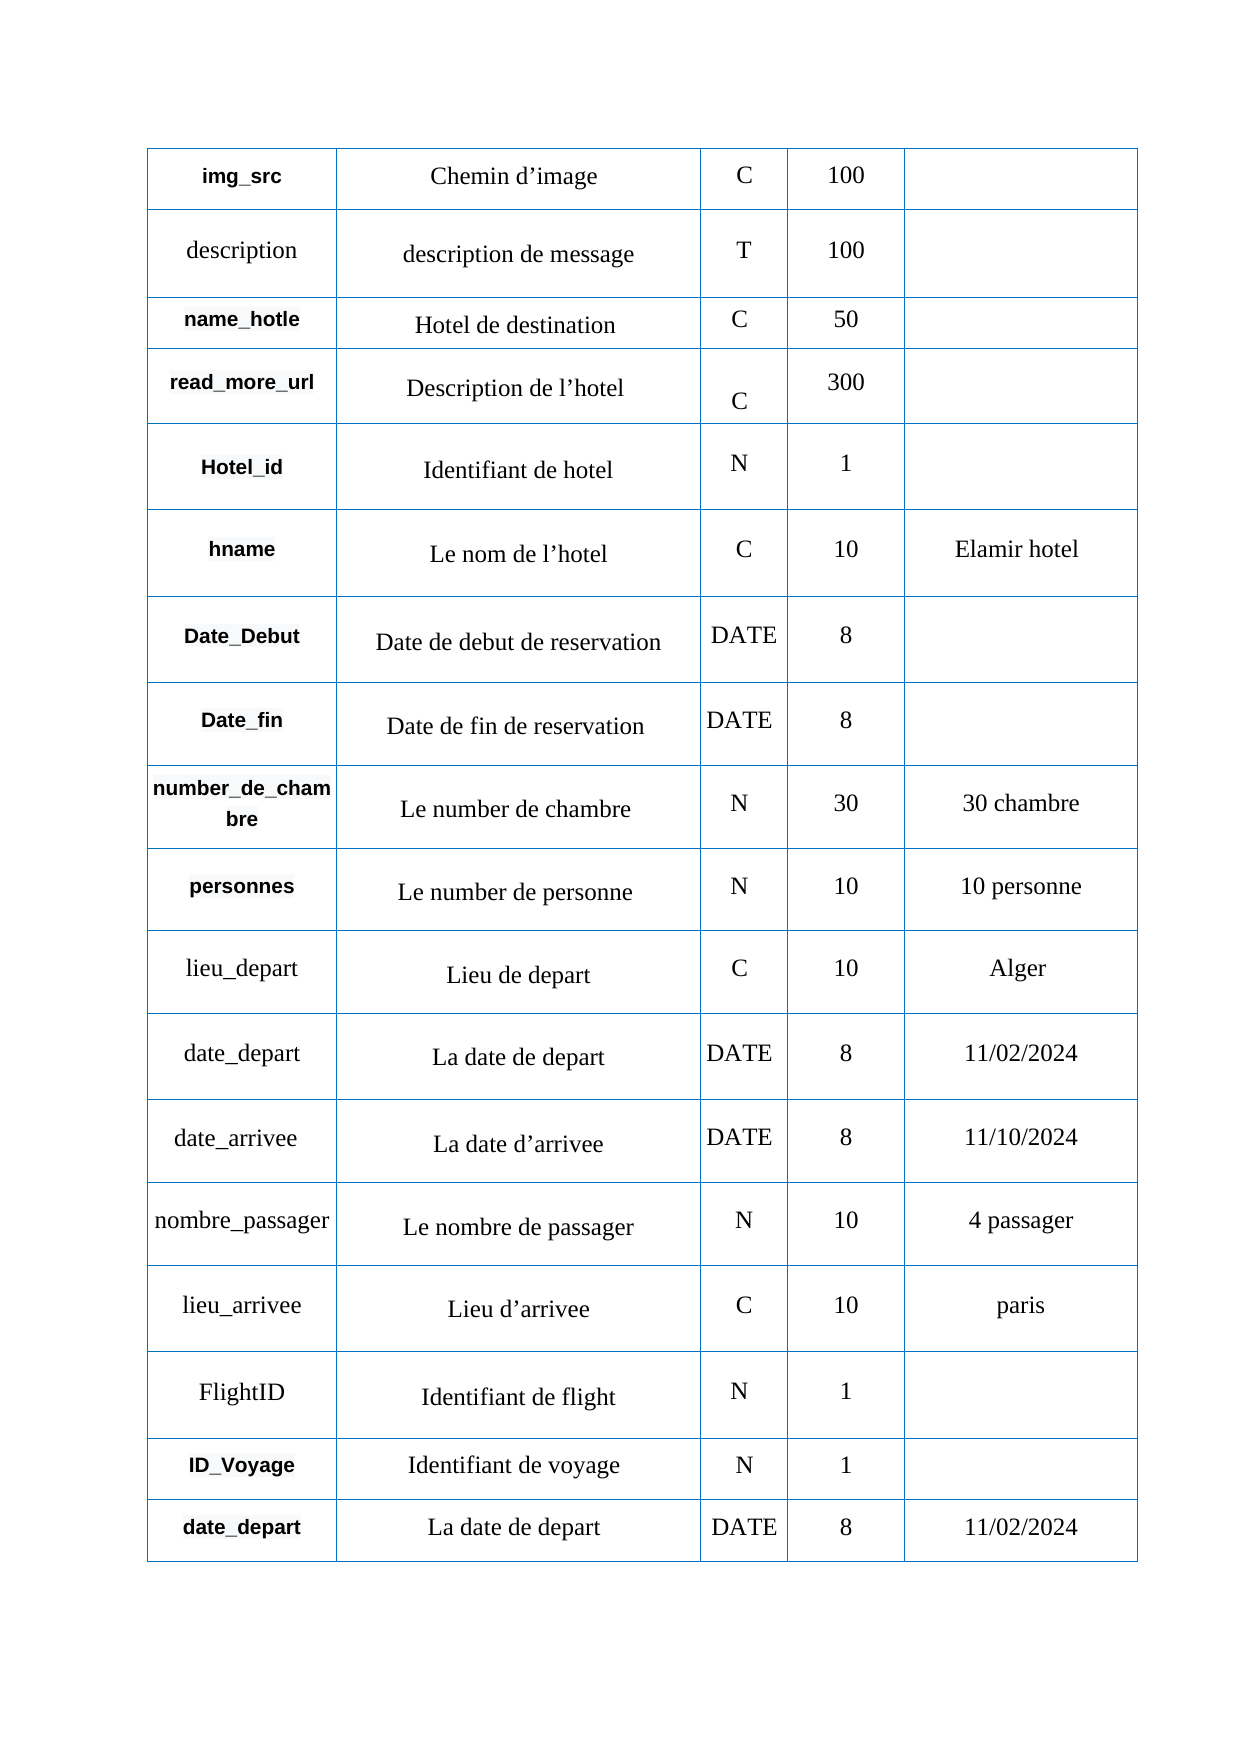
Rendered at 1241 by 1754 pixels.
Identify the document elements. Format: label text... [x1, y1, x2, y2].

table_cell C [701, 1266, 787, 1351]
table_cell Date_Debut [148, 597, 336, 682]
table_cell description de message [337, 210, 700, 297]
table_cell img_src [148, 149, 336, 209]
table_cell [905, 1439, 1137, 1499]
table_cell date_depart [148, 1014, 336, 1099]
table_cell 10 [788, 1266, 904, 1351]
table_cell N [701, 1183, 787, 1265]
table_cell N [701, 424, 787, 509]
table_cell N [701, 766, 787, 847]
table_cell DATE [701, 1100, 787, 1182]
table_cell date_depart [148, 1500, 336, 1561]
table_cell C [701, 298, 787, 347]
table_cell nombre_passager [148, 1183, 336, 1265]
table_cell C [701, 349, 787, 423]
table_cell Le nom de l’hotel [337, 510, 700, 596]
table_cell 8 [788, 1014, 904, 1099]
table_cell 8 [788, 597, 904, 682]
table_cell name_hotle [148, 298, 336, 347]
table_cell T [701, 210, 787, 297]
table_cell 10 [788, 510, 904, 596]
table_cell 50 [788, 298, 904, 347]
table_cell La date de depart [337, 1014, 700, 1099]
table_cell [905, 210, 1137, 297]
table_cell 1 [788, 1439, 904, 1499]
table_cell [905, 683, 1137, 765]
table_cell Hotel de destination [337, 298, 700, 347]
table_cell 10 personne [905, 849, 1137, 930]
table_cell DATE [701, 1014, 787, 1099]
table_cell C [701, 510, 787, 596]
table_cell lieu_arrivee [148, 1266, 336, 1351]
table_cell personnes [148, 849, 336, 930]
table_cell Le nombre de passager [337, 1183, 700, 1265]
table_cell Date de debut de reservation [337, 597, 700, 682]
table_cell La date d’arrivee [337, 1100, 700, 1182]
table_cell Le number de personne [337, 849, 700, 930]
table_cell lieu_depart [148, 931, 336, 1013]
table_cell 10 [788, 931, 904, 1013]
table_cell 8 [788, 1500, 904, 1561]
table_cell C [701, 931, 787, 1013]
table_cell Description de l’hotel [337, 349, 700, 423]
table_cell 30 chambre [905, 766, 1137, 847]
table_cell 100 [788, 210, 904, 297]
table_cell paris [905, 1266, 1137, 1351]
table_cell read_more_url [148, 349, 336, 423]
table_cell 10 [788, 849, 904, 930]
table_cell 11/02/2024 [905, 1500, 1137, 1561]
table_cell Identifiant de hotel [337, 424, 700, 509]
table_cell [905, 1352, 1137, 1437]
table_cell [905, 424, 1137, 509]
table_cell date_arrivee [148, 1100, 336, 1182]
table_cell Identifiant de flight [337, 1352, 700, 1437]
table_cell Chemin d’image [337, 149, 700, 209]
table_cell DATE [701, 683, 787, 765]
table_cell FlightID [148, 1352, 336, 1437]
table_cell 11/10/2024 [905, 1100, 1137, 1182]
table_cell Elamir hotel [905, 510, 1137, 596]
table_cell DATE [701, 1500, 787, 1561]
table_cell DATE [701, 597, 787, 682]
table_cell La date de depart [337, 1500, 700, 1561]
table_cell Lieu de depart [337, 931, 700, 1013]
table_cell Alger [905, 931, 1137, 1013]
table_cell [905, 349, 1137, 423]
table_cell number_de_chambre [148, 766, 336, 847]
table_cell Le number de chambre [337, 766, 700, 847]
table_cell ID_Voyage [148, 1439, 336, 1499]
table_cell C [701, 149, 787, 209]
table_cell 100 [788, 149, 904, 209]
table_cell 10 [788, 1183, 904, 1265]
table_cell Date_fin [148, 683, 336, 765]
table_cell Identifiant de voyage [337, 1439, 700, 1499]
table_cell description [148, 210, 336, 297]
table_cell [905, 149, 1137, 209]
table_cell 300 [788, 349, 904, 423]
table_cell 1 [788, 424, 904, 509]
table_cell N [701, 1352, 787, 1437]
table_cell hname [148, 510, 336, 596]
table_cell Lieu d’arrivee [337, 1266, 700, 1351]
table_cell 1 [788, 1352, 904, 1437]
table_cell Hotel_id [148, 424, 336, 509]
table_cell 4 passager [905, 1183, 1137, 1265]
table_cell N [701, 849, 787, 930]
table_cell [905, 597, 1137, 682]
table_cell N [701, 1439, 787, 1499]
table_cell 30 [788, 766, 904, 847]
table_cell Date de fin de reservation [337, 683, 700, 765]
table_cell 11/02/2024 [905, 1014, 1137, 1099]
table_cell [905, 298, 1137, 347]
table_cell 8 [788, 683, 904, 765]
table_cell 8 [788, 1100, 904, 1182]
